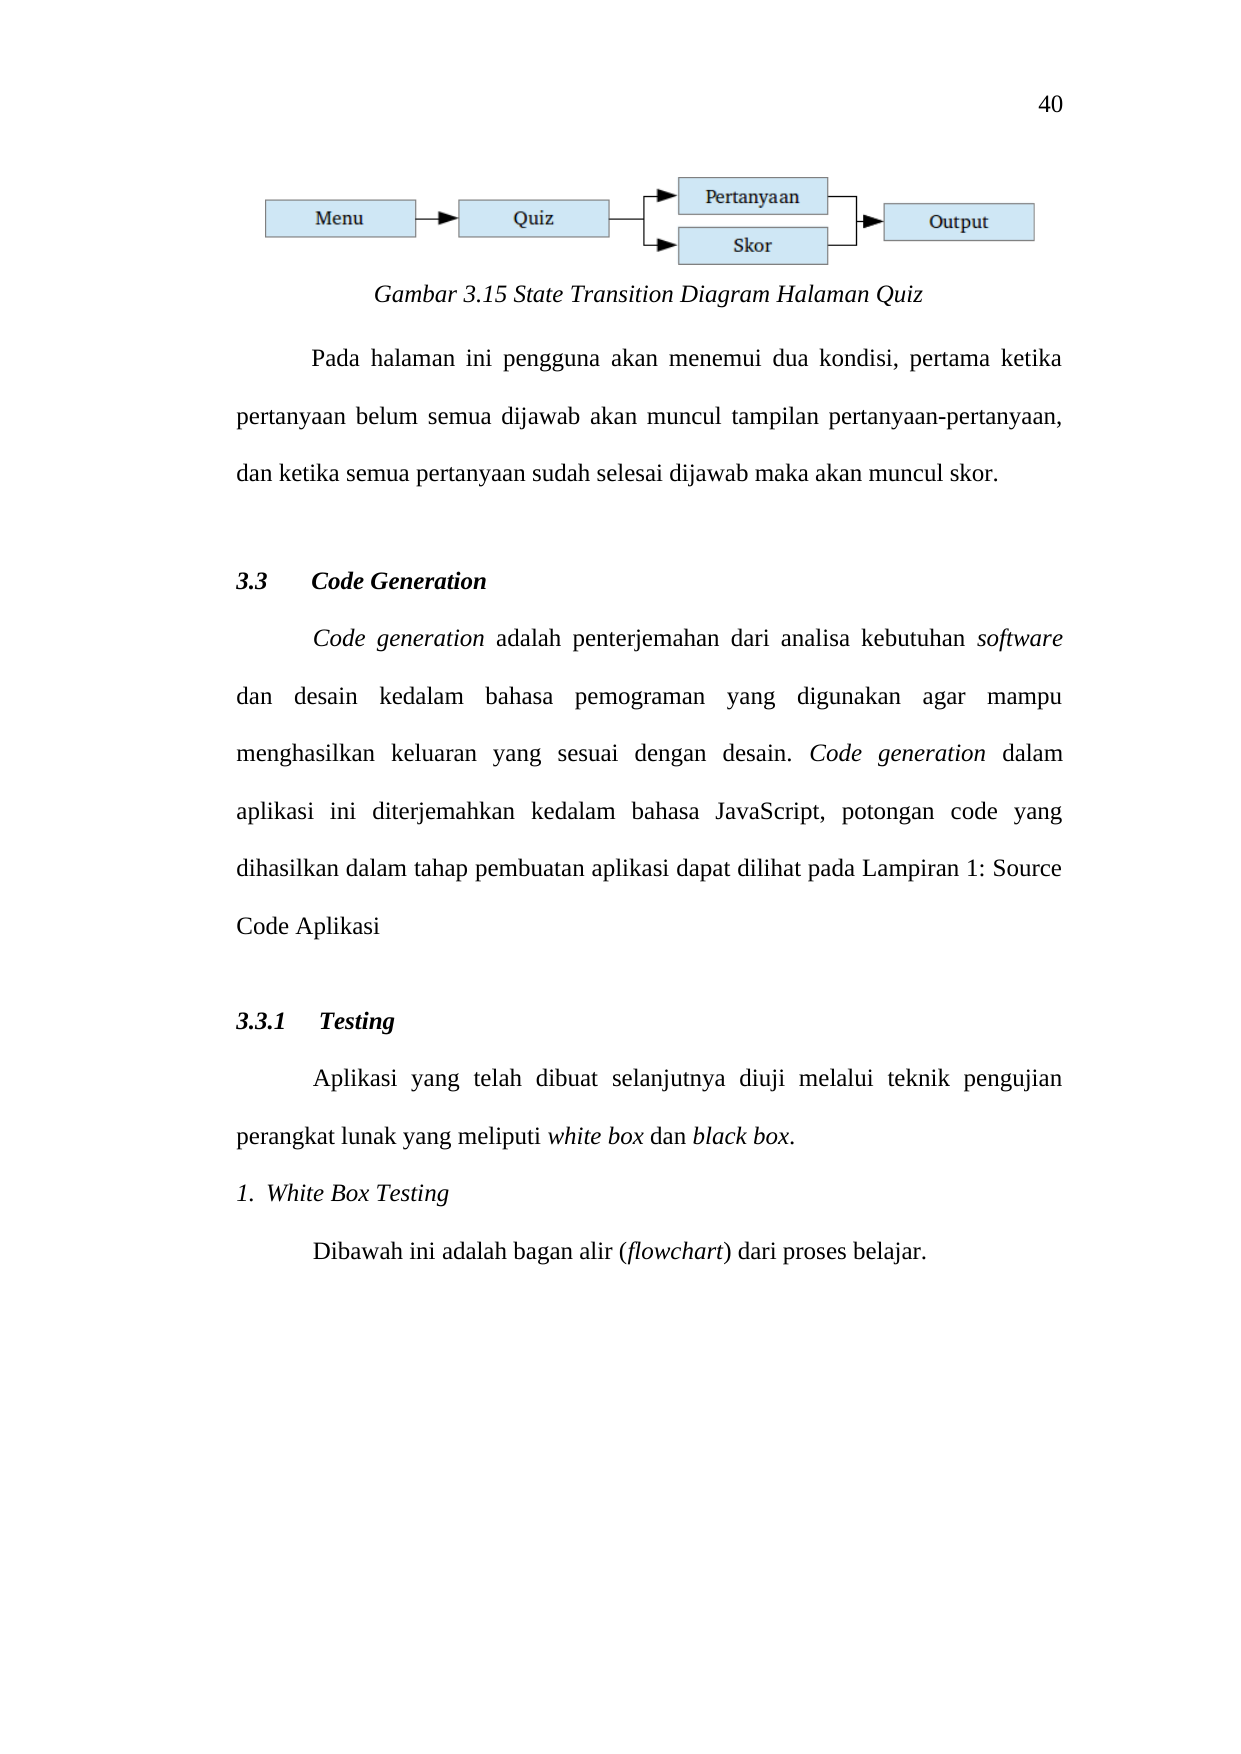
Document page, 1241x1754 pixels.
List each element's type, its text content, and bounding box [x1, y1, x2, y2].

text Gambar 3.15 State Transition Diagram Halaman Quiz [265, 265, 1034, 308]
picture [265, 177, 1035, 265]
text Aplikasi yang telah dibuat selanjutnya diuji melalui teknik pengujian perangkat lunak yang meliputi white box dan black box. [236, 1063, 1063, 1150]
text Pada halaman ini pengguna akan menemui dua kondisi, pertama ketika pertanyaan belum semua dijawab akan muncul tampilan pertanyaan-pertanyaan, dan ketika semua pertanyaan sudah selesai dijawab maka akan muncul skor. [236, 177, 1063, 487]
subtitle Testing [236, 1006, 1063, 1035]
text Dibawah ini adalah bagan alir (flowchart) dari proses belajar. [236, 1236, 1063, 1265]
list White Box Testing [236, 1178, 1063, 1207]
subtitle Code Generation [236, 566, 1063, 595]
text Code generation adalah penterjemahan dari analisa kebutuhan software dan desain kedalam bahasa pemograman yang digunakan agar mampu menghasilkan keluaran yang sesuai dengan desain. Code generation dalam aplikasi ini diterjemahkan kedalam bahasa JavaScript, potongan code yang dihasilkan dalam tahap pembuatan aplikasi dapat dilihat pada Lampiran 1: Source Code Aplikasi [236, 623, 1063, 940]
